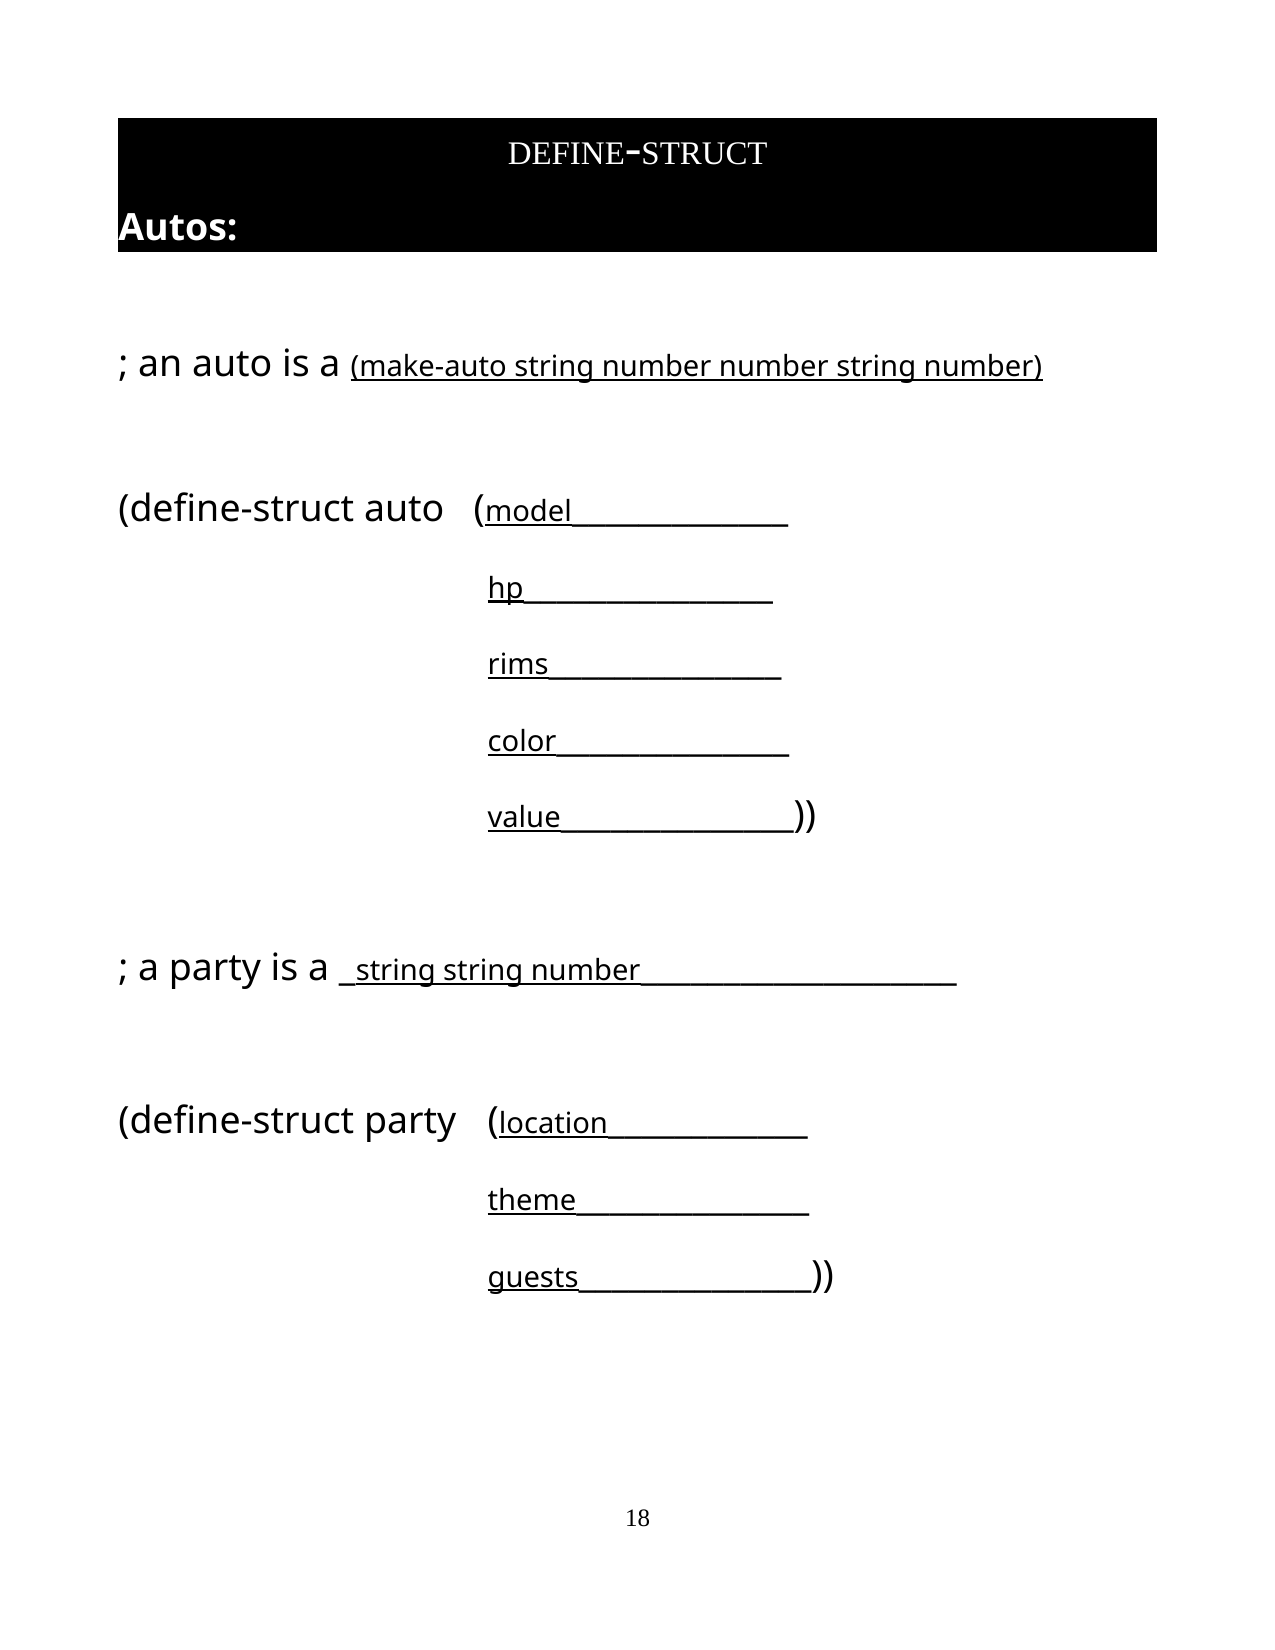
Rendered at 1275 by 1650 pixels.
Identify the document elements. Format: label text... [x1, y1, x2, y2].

text rims______________ [118, 634, 1157, 686]
subtitle define-struct [118, 118, 1157, 176]
text (define-struct auto (model_____________ [118, 481, 1157, 532]
text theme______________ [118, 1170, 1157, 1221]
text ; an auto is a (make-auto string number number string number) [118, 337, 1157, 388]
subtitle Autos: [118, 201, 1157, 252]
text (define-struct party (location____________ [118, 1094, 1157, 1145]
text ; a party is a _string string number___________________ [118, 941, 1157, 992]
text color______________ [118, 711, 1157, 762]
text guests______________)) [118, 1247, 1157, 1298]
text hp_______________ [118, 558, 1157, 609]
text value______________)) [118, 788, 1157, 839]
